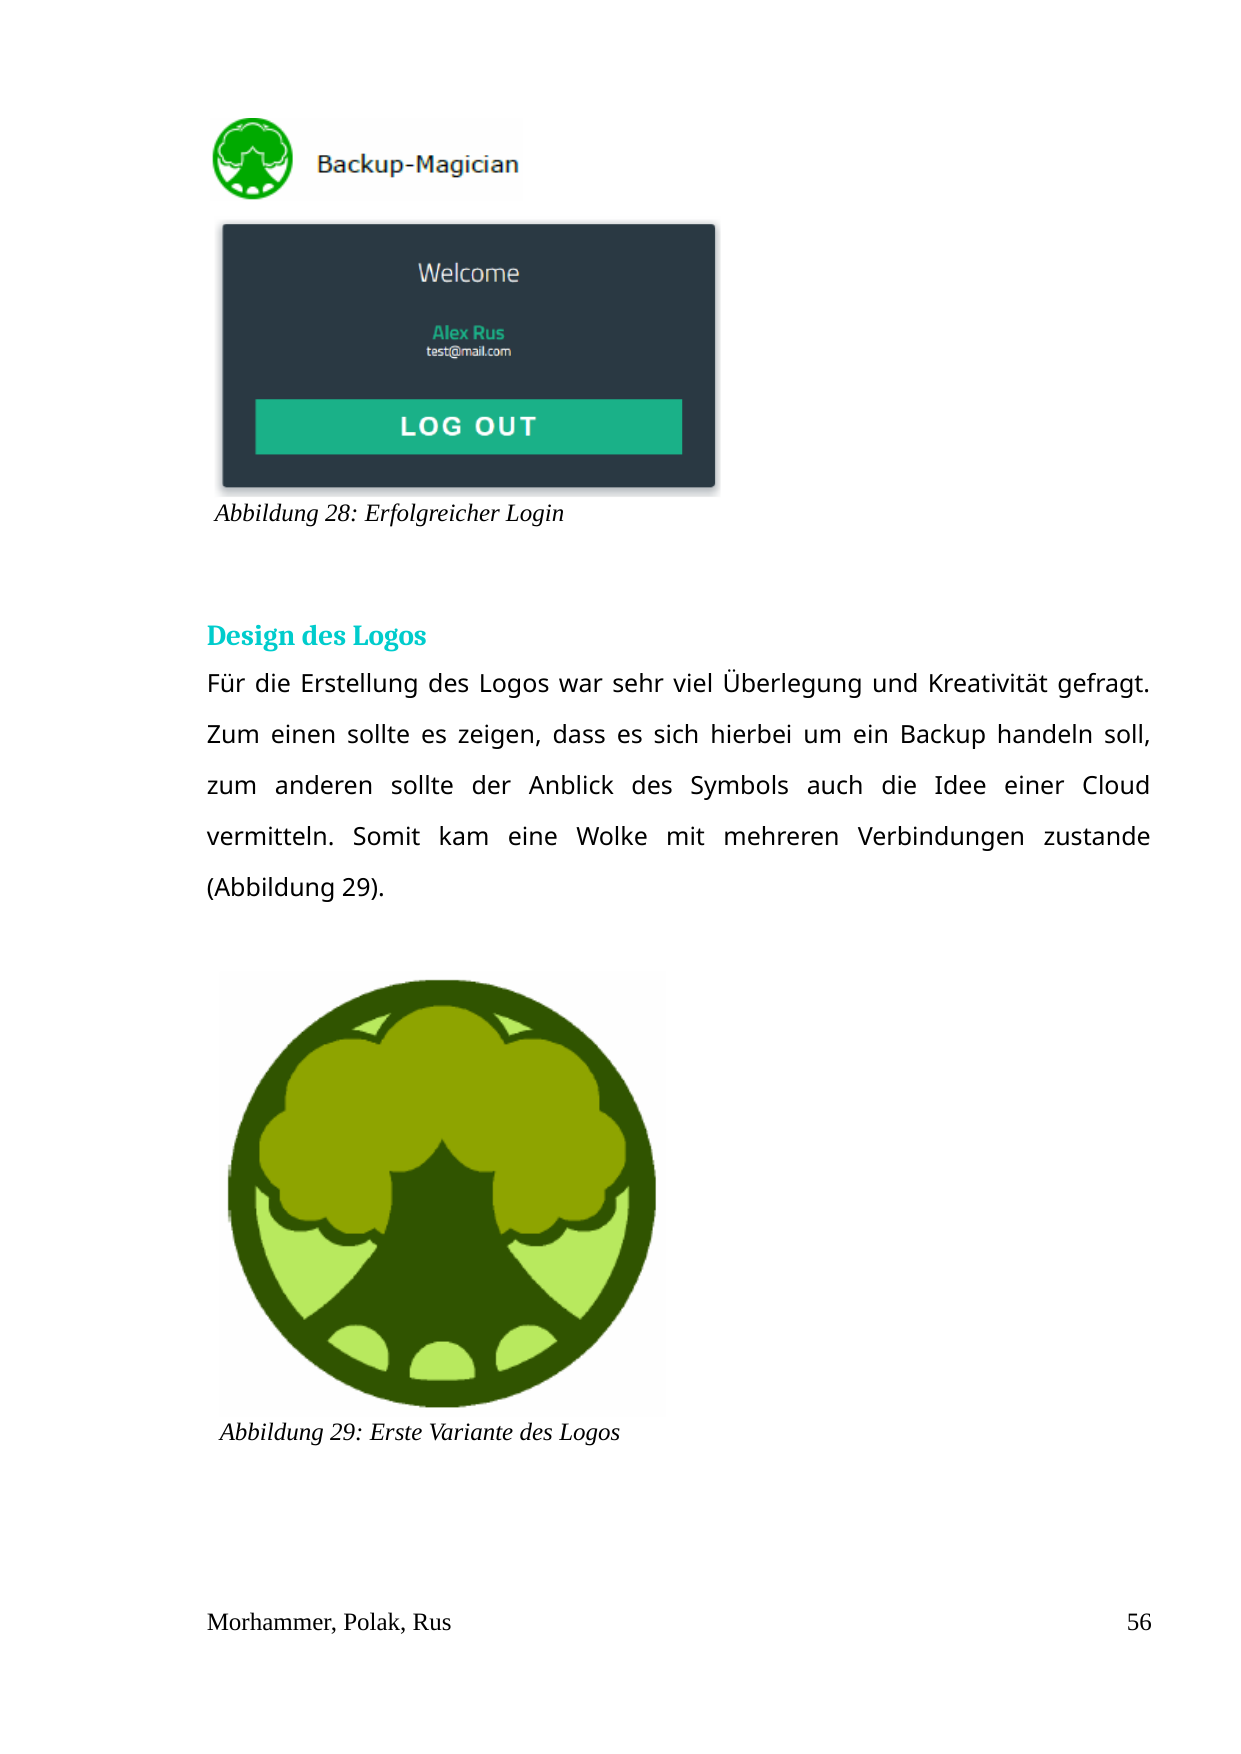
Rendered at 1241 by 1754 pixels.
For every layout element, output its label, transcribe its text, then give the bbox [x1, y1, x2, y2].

picture [210, 118, 523, 201]
picture [214, 216, 721, 498]
subtitle Design des Logos [207, 619, 1152, 653]
picture [219, 971, 667, 1417]
text Abbildung 29: Erste Variante des Logos [219, 1417, 666, 1446]
text Abbildung 28: Erfolgreicher Login [214, 498, 721, 526]
text Für die Erstellung des Logos war sehr viel Überlegung und Kreativität gefragt. Zum einen sollte es zeigen, dass es sich hierbei um ein Backup handeln soll, zum anderen sollte der Anblick des Symbols auch die Idee einer Cloud vermitteln. Somit kam eine Wolke mit mehreren Verbindungen zustande (Abbildung 29). [207, 665, 1152, 904]
